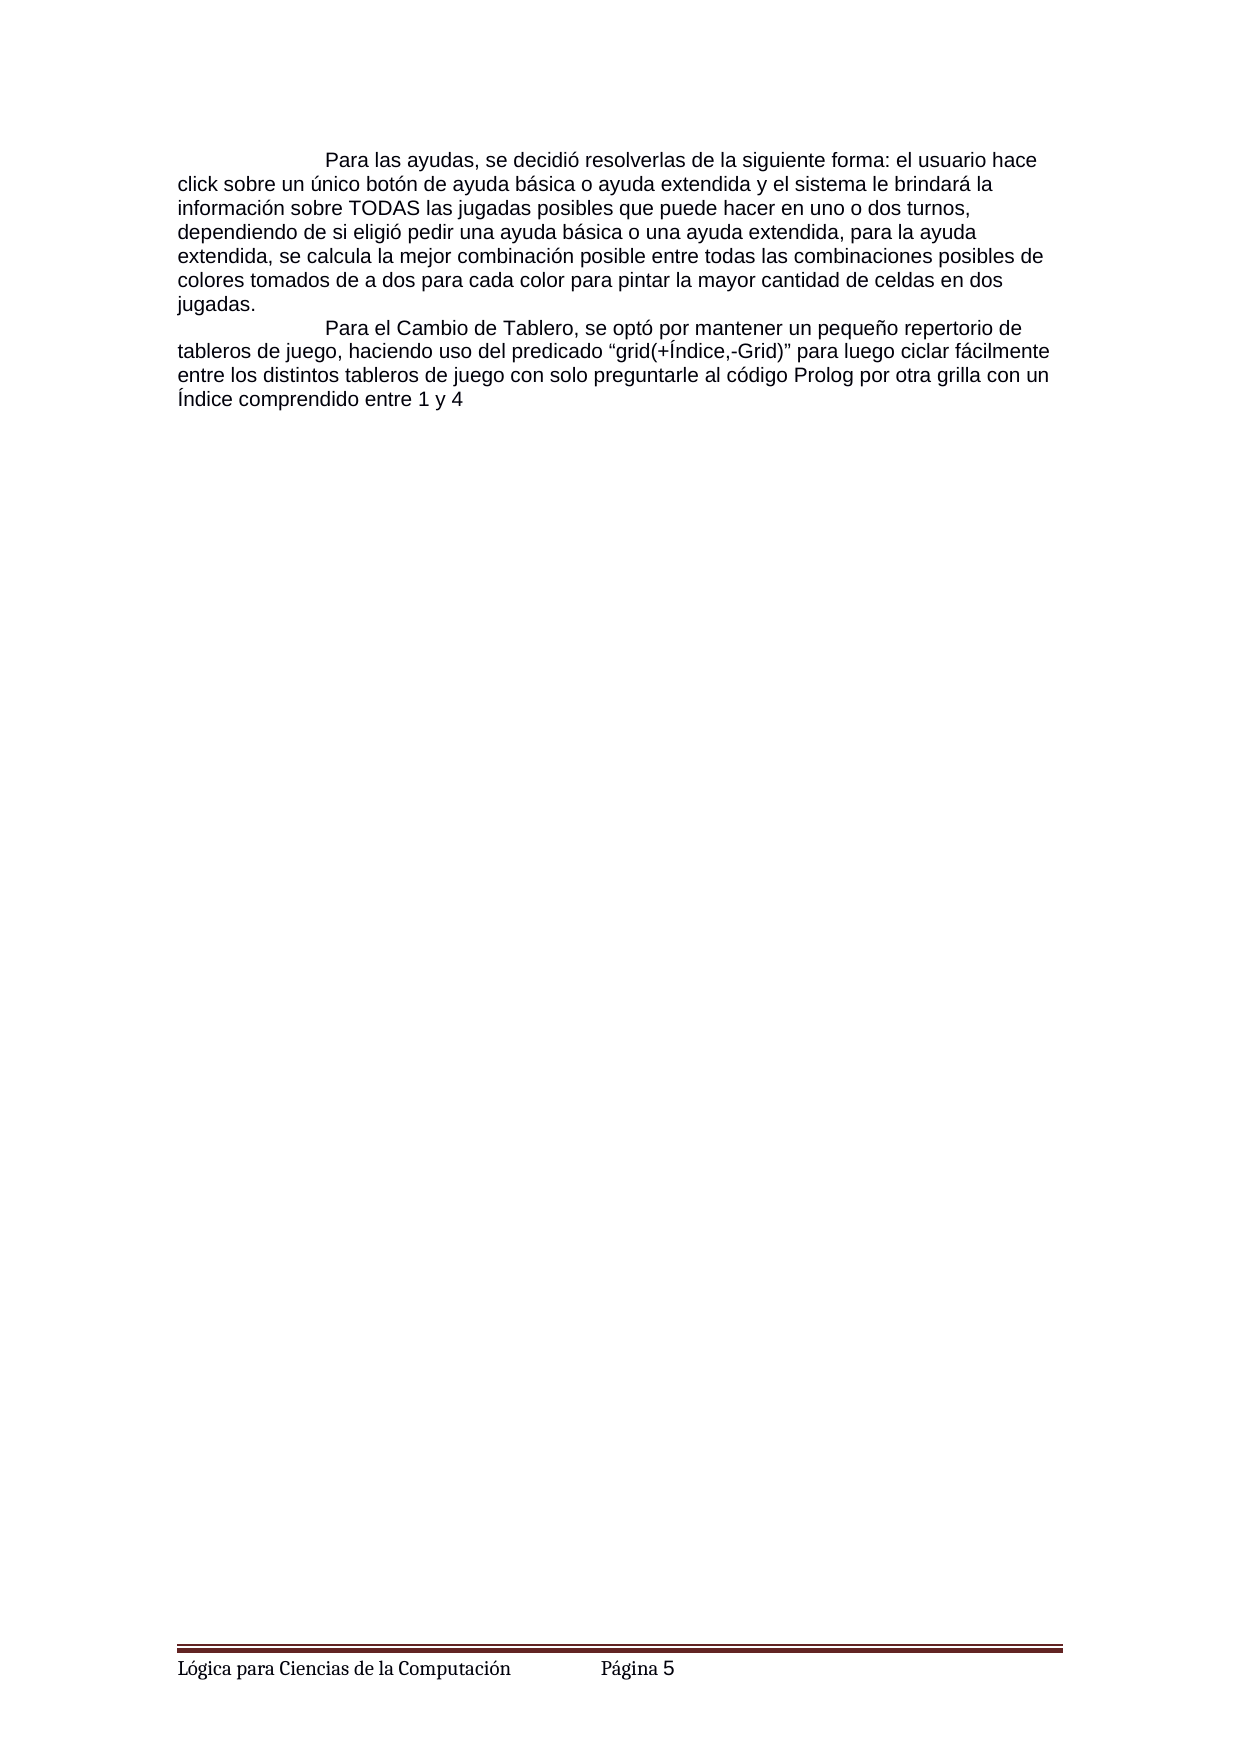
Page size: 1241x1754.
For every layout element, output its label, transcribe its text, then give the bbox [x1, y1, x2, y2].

text Para el Cambio de Tablero, se optó por mantener un pequeño repertorio de tableros de juego, haciendo uso del predicado “grid(+Índice,-Grid)” para luego ciclar fácilmente entre los distintos tableros de juego con solo preguntarle al código Prolog por otra grilla con un Índice comprendido entre 1 y 4 [177, 315, 1063, 411]
text Para las ayudas, se decidió resolverlas de la siguiente forma: el usuario hace click sobre un único botón de ayuda básica o ayuda extendida y el sistema le brindará la información sobre TODAS las jugadas posibles que puede hacer en uno o dos turnos, dependiendo de si eligió pedir una ayuda básica o una ayuda extendida, para la ayuda extendida, se calcula la mejor combinación posible entre todas las combinaciones posibles de colores tomados de a dos para cada color para pintar la mayor cantidad de celdas en dos jugadas. [177, 148, 1063, 315]
